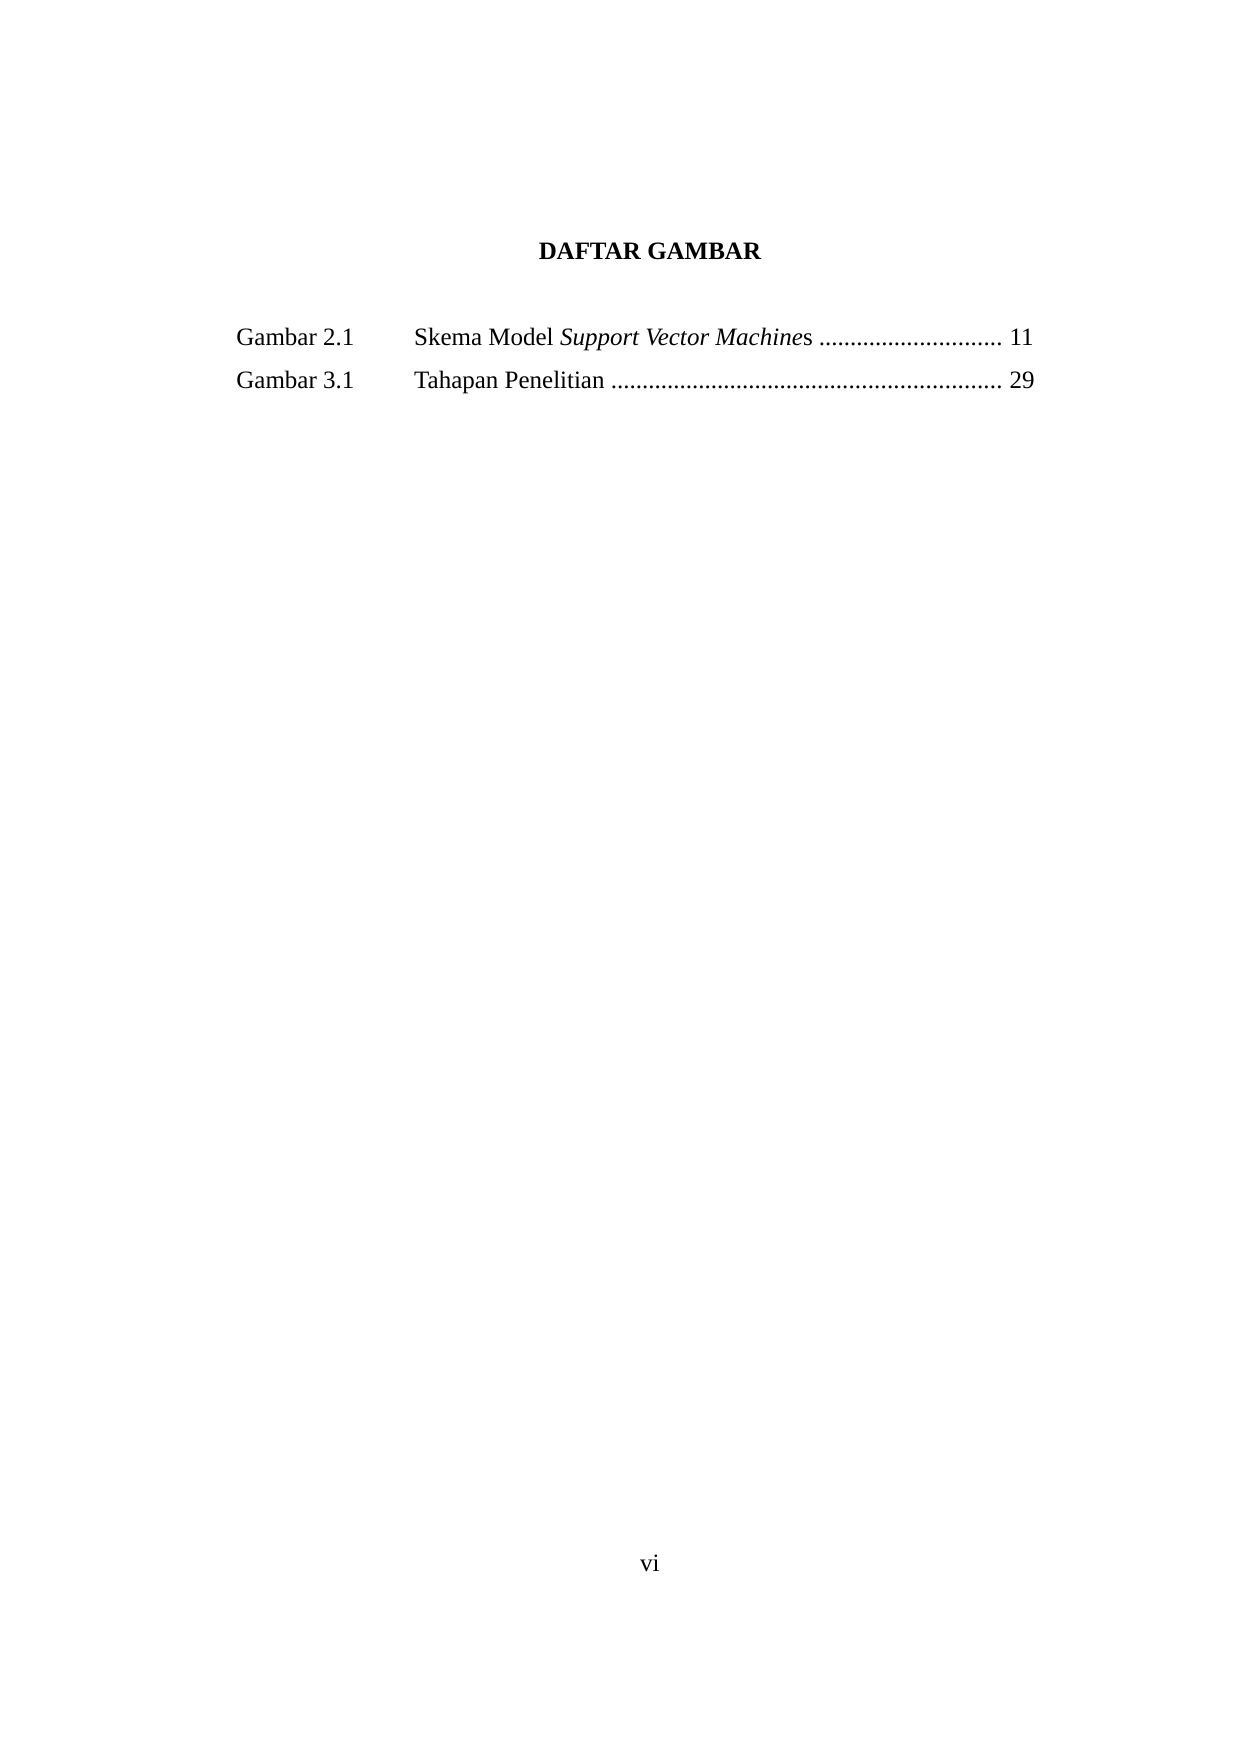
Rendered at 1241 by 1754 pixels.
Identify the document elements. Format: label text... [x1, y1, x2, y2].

text Gambar 2.1 Skema Model Support Vector Machines 11 [236, 322, 1063, 351]
text DAFTAR GAMBAR [236, 236, 1063, 265]
text Gambar 3.1 Tahapan Penelitian 29 [236, 366, 1063, 394]
